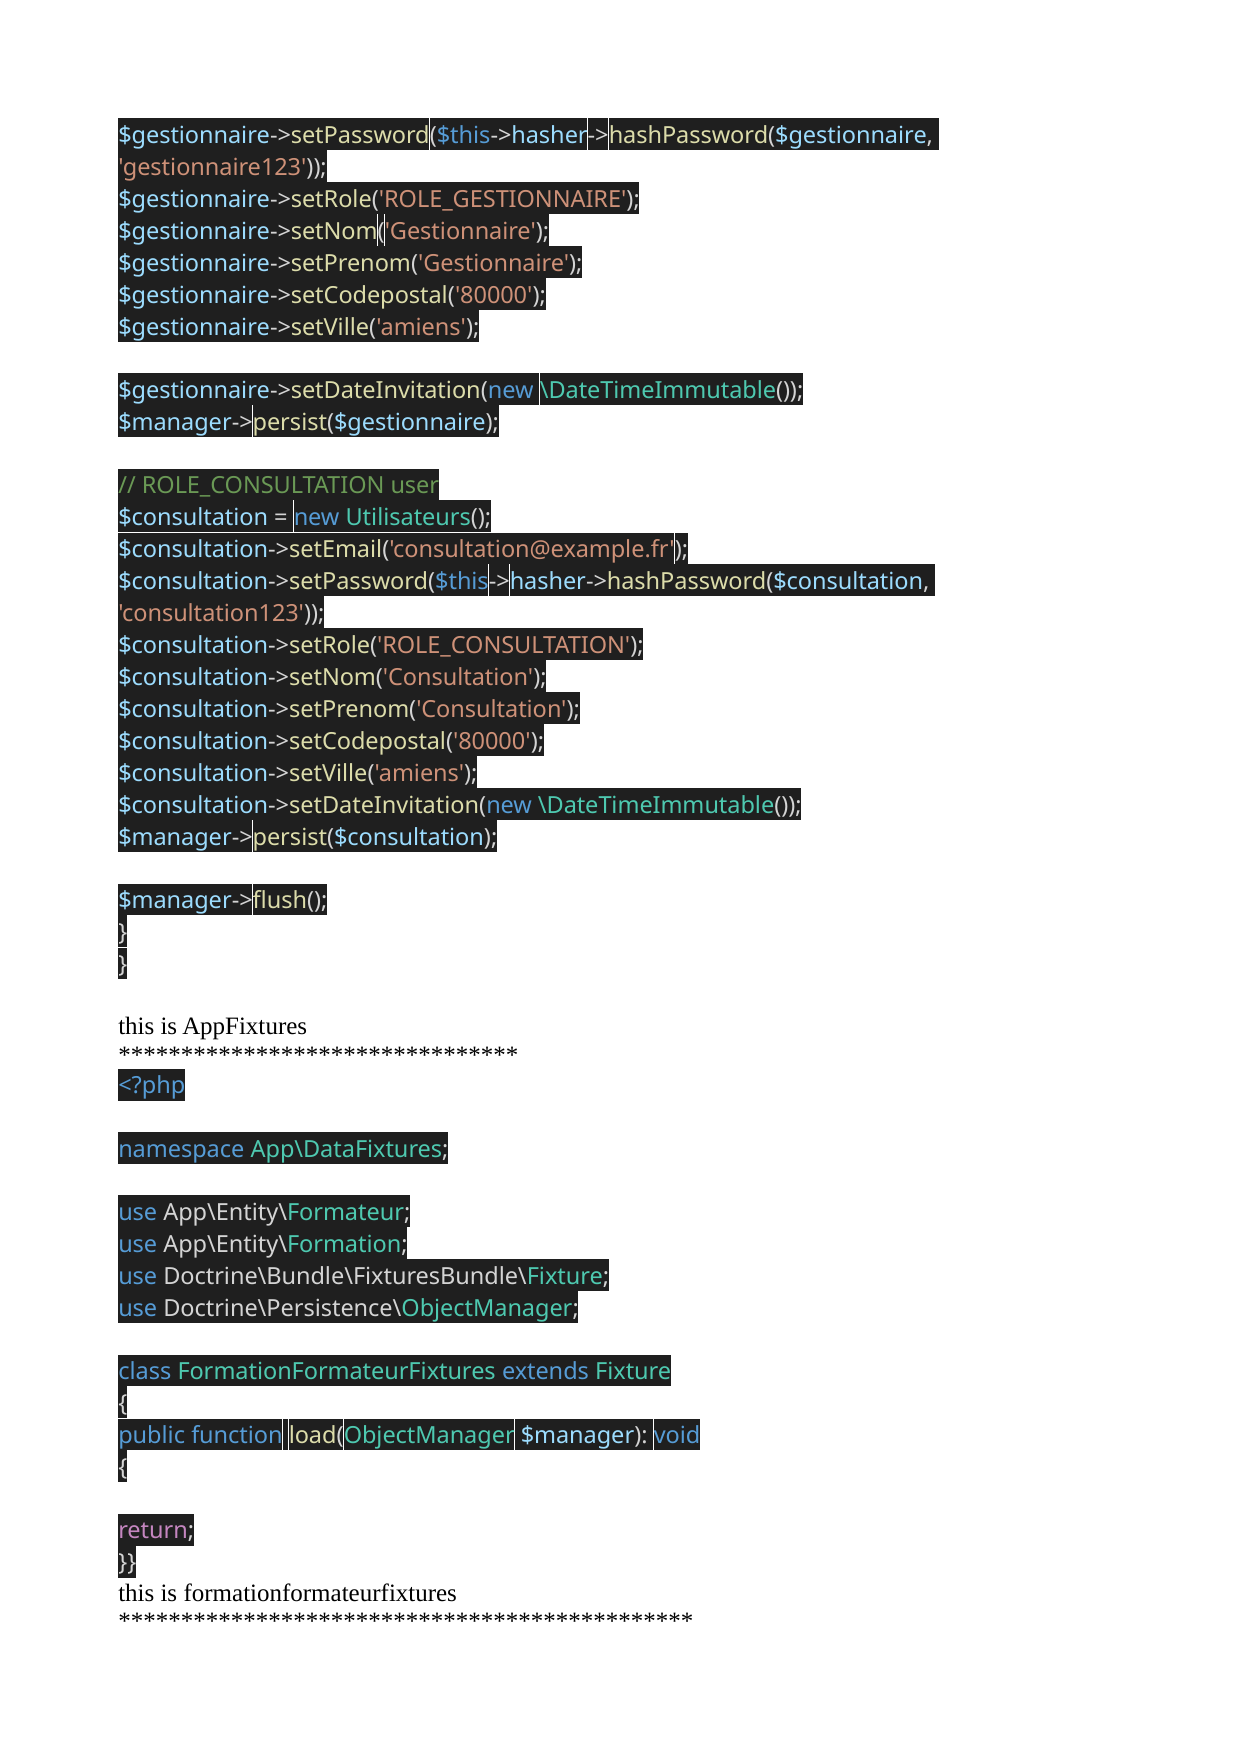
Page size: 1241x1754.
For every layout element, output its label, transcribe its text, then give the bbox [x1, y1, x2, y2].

text <?php [118, 1069, 1122, 1101]
text ********************************************** [118, 1606, 1122, 1635]
text $gestionnaire->setCodepostal('80000'); [118, 278, 1122, 310]
text $consultation = new Utilisateurs(); [118, 500, 1122, 532]
text } [118, 915, 1122, 947]
text $manager->flush(); [118, 883, 1122, 915]
text $manager->persist($consultation); [118, 820, 1122, 852]
text public function load(ObjectManager $manager): void [118, 1418, 1122, 1450]
text $gestionnaire->setVille('amiens'); [118, 310, 1122, 342]
text use App\Entity\Formation; [118, 1227, 1122, 1259]
text $consultation->setNom('Consultation'); [118, 660, 1122, 692]
text $consultation->setPrenom('Consultation'); [118, 692, 1122, 724]
text $consultation->setDateInvitation(new \DateTimeImmutable()); [118, 788, 1122, 820]
text { [118, 1386, 1122, 1418]
text ******************************** [118, 1040, 1122, 1069]
text } [118, 947, 1122, 979]
text $consultation->setCodepostal('80000'); [118, 724, 1122, 756]
text use App\Entity\Formateur; [118, 1195, 1122, 1227]
text this is AppFixtures [118, 1011, 1122, 1040]
text $consultation->setRole('ROLE_CONSULTATION'); [118, 628, 1122, 660]
text use Doctrine\Persistence\ObjectManager; [118, 1291, 1122, 1323]
text $gestionnaire->setPrenom('Gestionnaire'); [118, 246, 1122, 278]
text { [118, 1450, 1122, 1482]
text return; [118, 1514, 1122, 1546]
text $consultation->setPassword($this->hasher->hashPassword($consultation, 'consultation123')); [118, 564, 1122, 628]
text $gestionnaire->setDateInvitation(new \DateTimeImmutable()); [118, 373, 1122, 405]
text }} [118, 1546, 1122, 1578]
text this is formationformateurfixtures [118, 1578, 1122, 1606]
text class FormationFormateurFixtures extends Fixture [118, 1354, 1122, 1386]
text $manager->persist($gestionnaire); [118, 405, 1122, 437]
text $gestionnaire->setPassword($this->hasher->hashPassword($gestionnaire, 'gestionnaire123')); [118, 118, 1122, 182]
text $consultation->setEmail('consultation@example.fr'); [118, 532, 1122, 564]
text namespace App\DataFixtures; [118, 1132, 1122, 1164]
text $gestionnaire->setNom('Gestionnaire'); [118, 214, 1122, 246]
text // ROLE_CONSULTATION user [118, 468, 1122, 500]
text use Doctrine\Bundle\FixturesBundle\Fixture; [118, 1259, 1122, 1291]
text $consultation->setVille('amiens'); [118, 756, 1122, 788]
text $gestionnaire->setRole('ROLE_GESTIONNAIRE'); [118, 182, 1122, 214]
